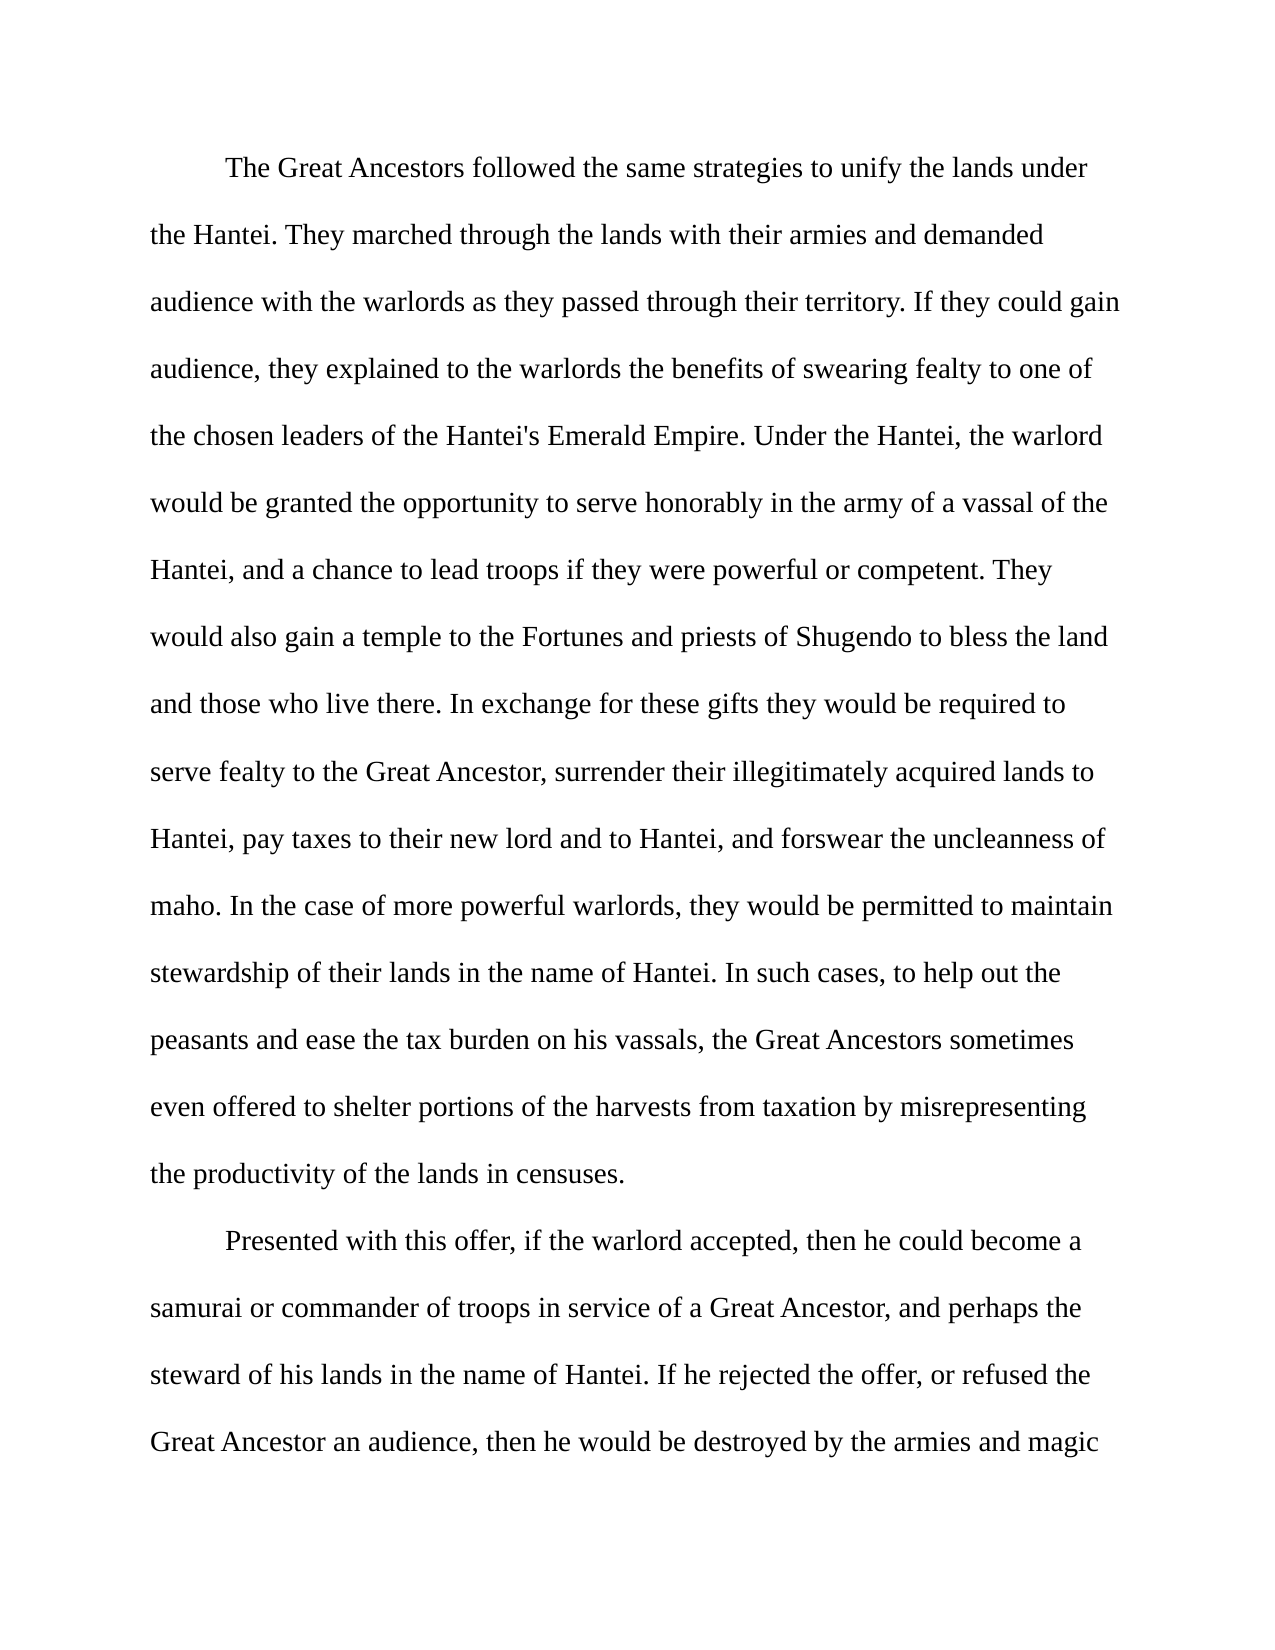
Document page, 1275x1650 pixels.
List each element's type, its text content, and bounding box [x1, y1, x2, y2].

text Presented with this offer, if the warlord accepted, then he could become a samurai or commander of troops in service of a Great Ancestor, and perhaps the steward of his lands in the name of Hantei. If he rejected the offer, or refused the Great Ancestor an audience, then he would be destroyed by the armies and magic [150, 1223, 1125, 1458]
text The Great Ancestors followed the same strategies to unify the lands under the Hantei. They marched through the lands with their armies and demanded audience with the warlords as they passed through their territory. If they could gain audience, they explained to the warlords the benefits of swearing fealty to one of the chosen leaders of the Hantei's Emerald Empire. Under the Hantei, the warlord would be granted the opportunity to serve honorably in the army of a vassal of the Hantei, and a chance to lead troops if they were powerful or competent. They would also gain a temple to the Fortunes and priests of Shugendo to bless the land and those who live there. In exchange for these gifts they would be required to serve fealty to the Great Ancestor, surrender their illegitimately acquired lands to Hantei, pay taxes to their new lord and to Hantei, and forswear the uncleanness of maho. In the case of more powerful warlords, they would be permitted to maintain stewardship of their lands in the name of Hantei. In such cases, to help out the peasants and ease the tax burden on his vassals, the Great Ancestors sometimes even offered to shelter portions of the harvests from taxation by misrepresenting the productivity of the lands in censuses. [150, 150, 1125, 1190]
